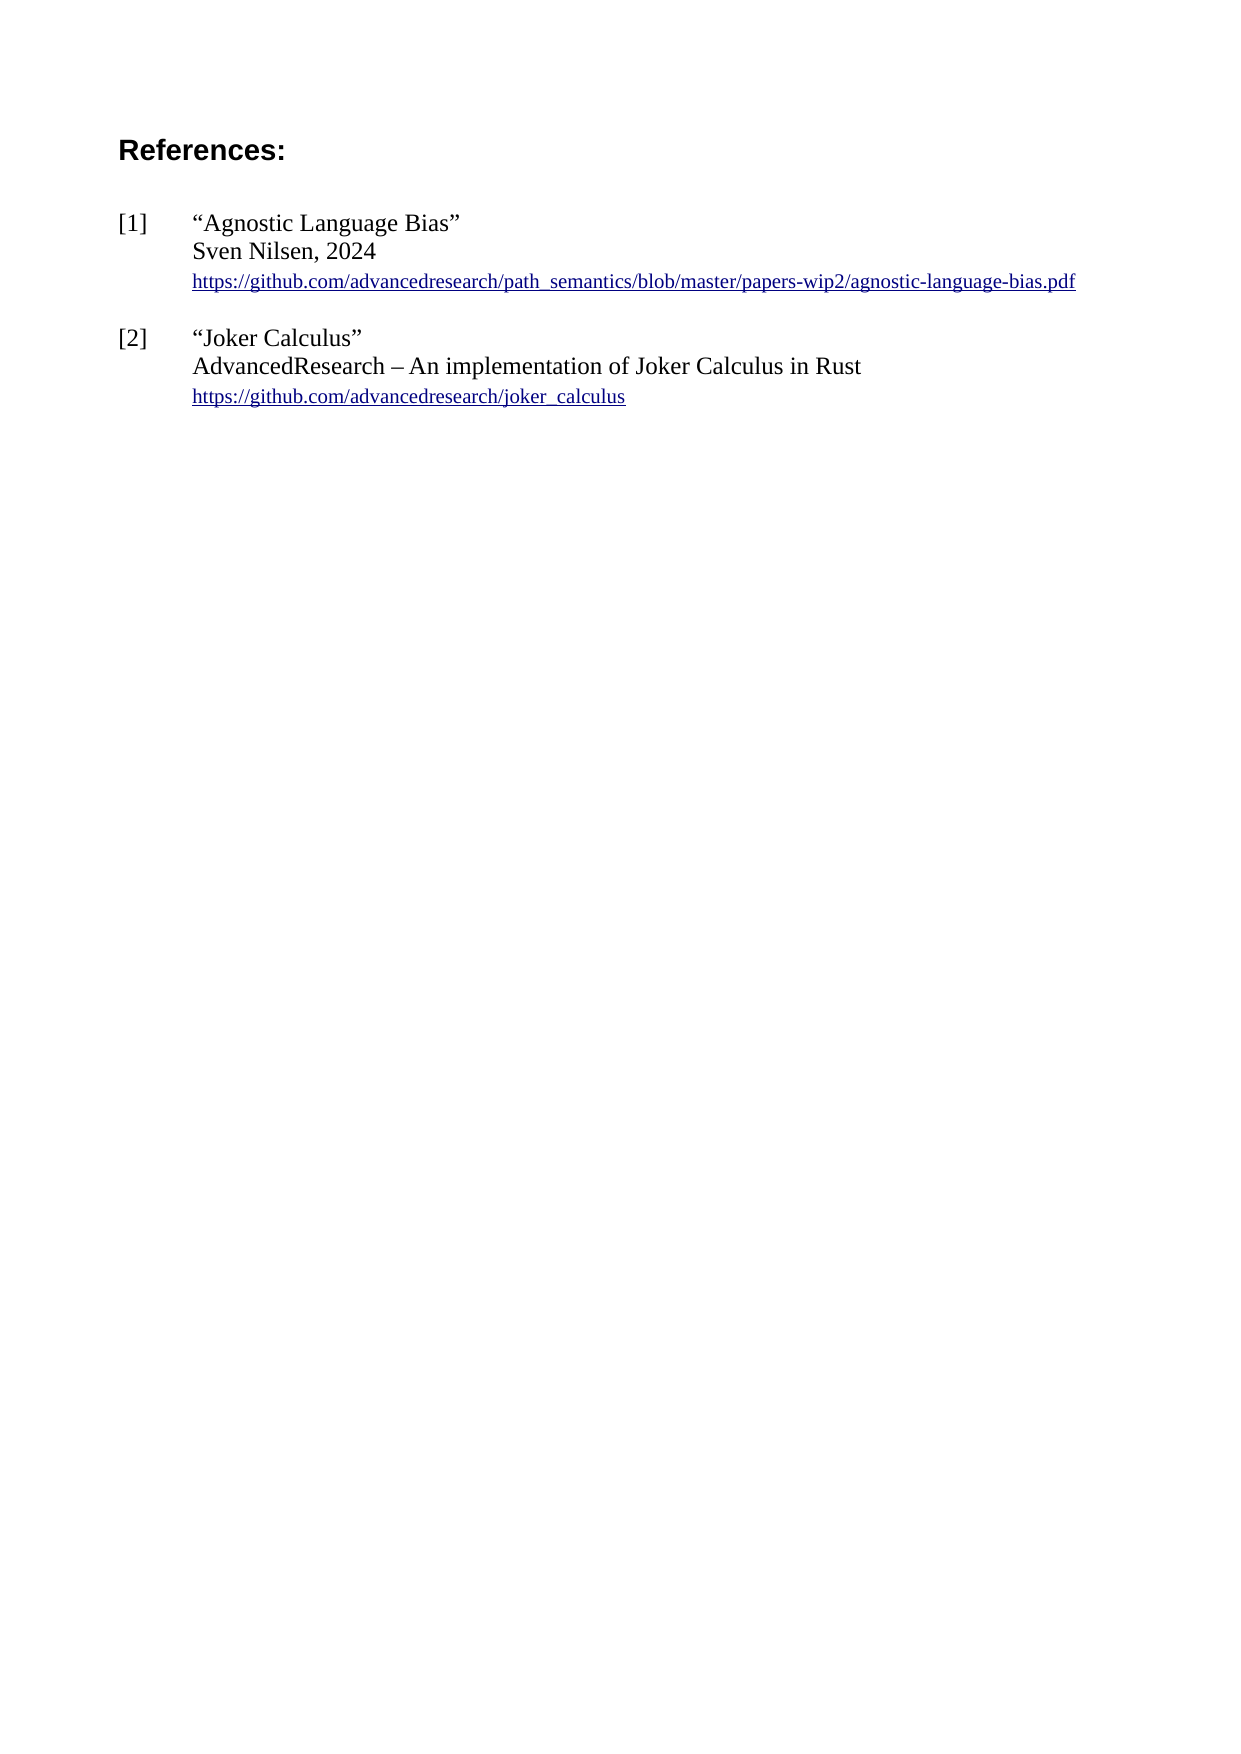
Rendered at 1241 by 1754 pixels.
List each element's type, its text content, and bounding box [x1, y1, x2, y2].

text Sven Nilsen, 2024 [118, 236, 1122, 265]
text [1] “Agnostic Language Bias” [118, 208, 1122, 236]
text https://github.com/advancedresearch/joker_calculus [118, 380, 1122, 409]
subtitle References: [118, 133, 1122, 166]
text [2] “Joker Calculus” AdvancedResearch – An implementation of Joker Calculus in Rust [118, 323, 1122, 380]
text https://github.com/advancedresearch/path_semantics/blob/master/papers-wip2/agnostic-language-bias.pdf [118, 265, 1122, 294]
